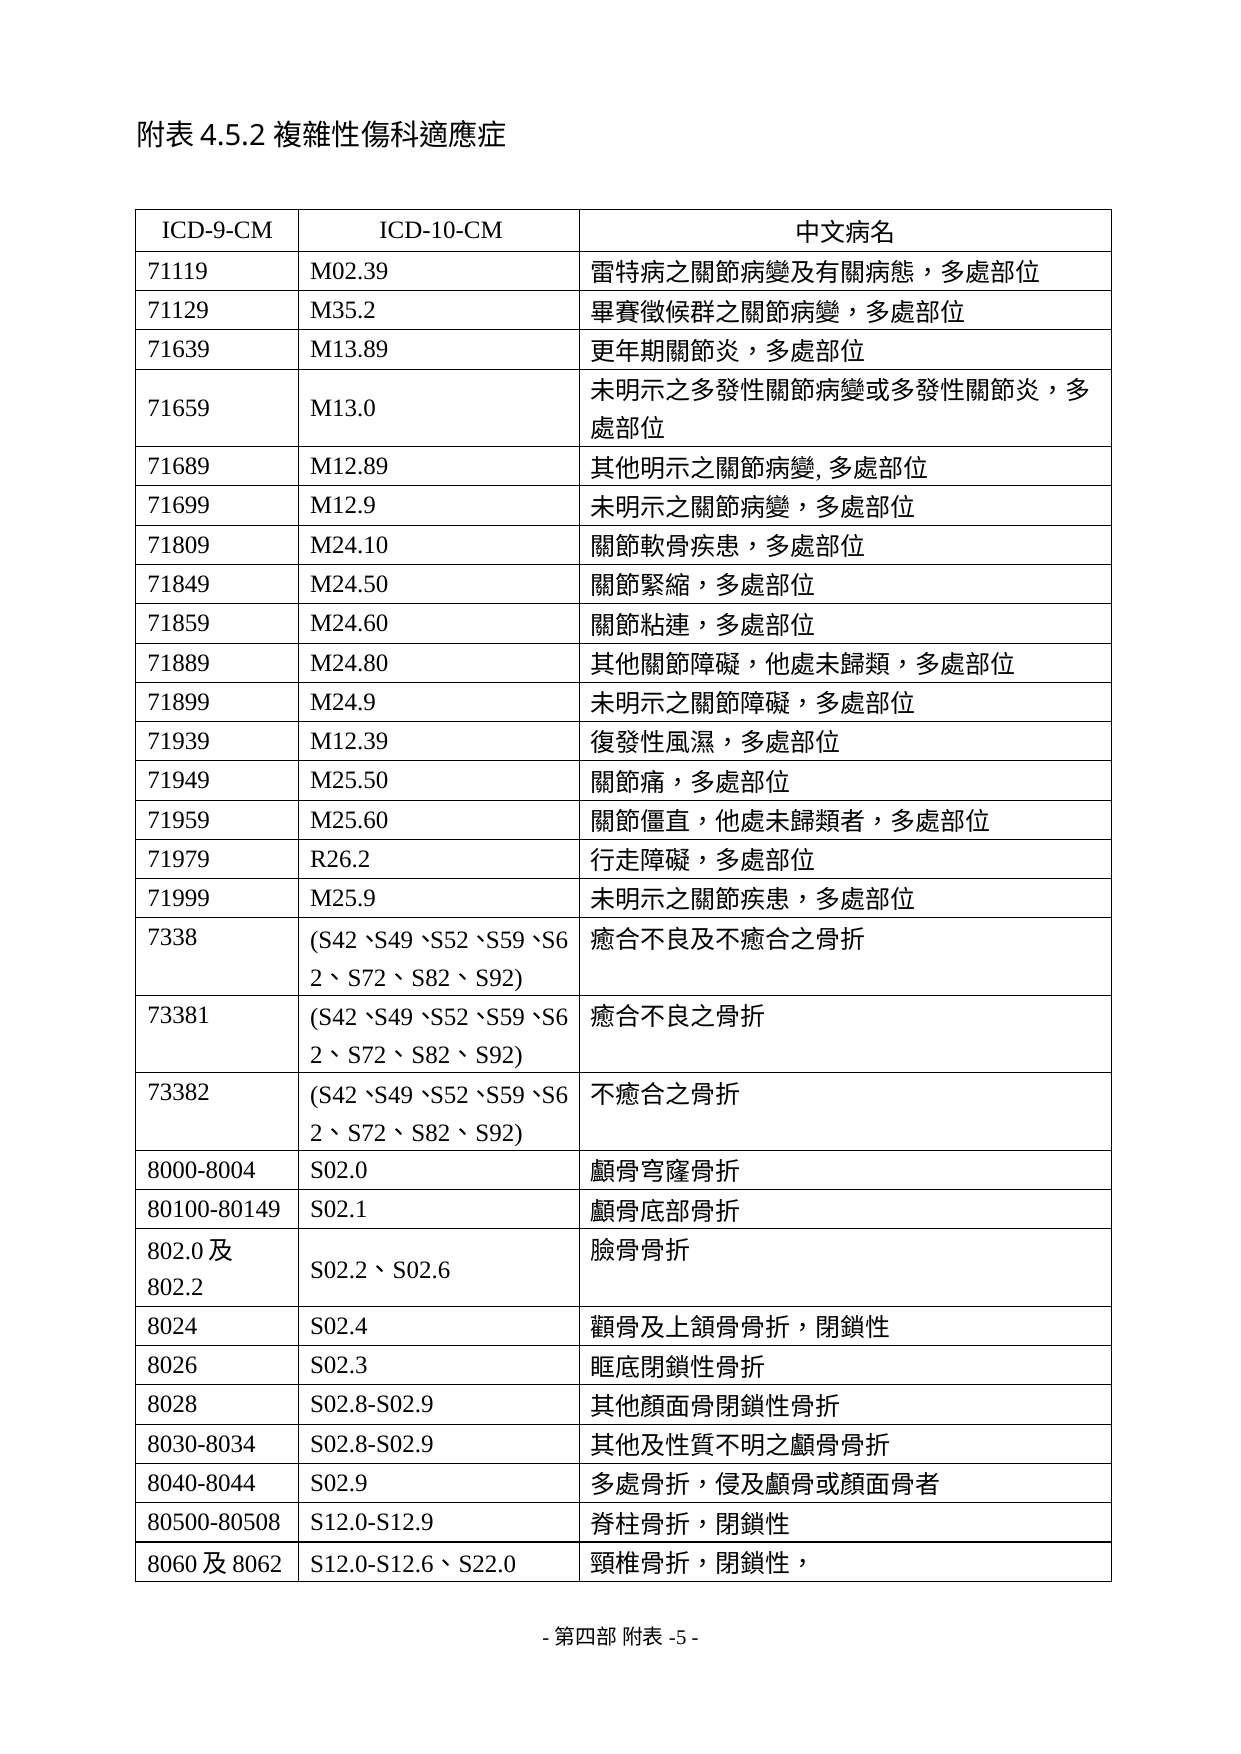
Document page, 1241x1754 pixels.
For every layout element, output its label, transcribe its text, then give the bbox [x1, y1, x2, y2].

table_cell 71979 [136, 840, 298, 878]
table_cell 關節粘連，多處部位 [580, 604, 1111, 642]
table_cell 8028 [136, 1385, 298, 1424]
table_cell 關節軟骨疾患，多處部位 [580, 526, 1111, 564]
table_cell 7338 [136, 918, 298, 995]
table_cell 71889 [136, 644, 298, 682]
table_cell 未明示之關節病變，多處部位 [580, 486, 1111, 524]
table_cell S02.1 [299, 1190, 579, 1228]
table_cell M13.89 [299, 330, 579, 368]
table_cell M24.80 [299, 644, 579, 682]
table_cell 73381 [136, 996, 298, 1072]
table_cell (S42、S49、S52、S59、S62、S72、S82、S92) [299, 918, 579, 995]
table_cell M24.10 [299, 526, 579, 564]
table_cell 不癒合之骨折 [580, 1073, 1111, 1150]
table_cell 8040-8044 [136, 1464, 298, 1502]
table_header ICD-10-CM [299, 210, 579, 251]
table_cell 8000-8004 [136, 1151, 298, 1189]
table_cell 眶底閉鎖性骨折 [580, 1346, 1111, 1384]
table_cell 關節痛，多處部位 [580, 761, 1111, 799]
subtitle 附表4.5.2 複雜性傷科適應症 [136, 95, 1104, 171]
table_cell 其他明示之關節病變, 多處部位 [580, 447, 1111, 485]
table_cell 頸椎骨折，閉鎖性， [580, 1543, 1111, 1581]
table_cell M12.39 [299, 722, 579, 760]
table_cell S02.8-S02.9 [299, 1385, 579, 1424]
table_cell M25.60 [299, 801, 579, 839]
table_cell 71689 [136, 447, 298, 485]
table_cell 未明示之多發性關節病變或多發性關節炎，多處部位 [580, 370, 1111, 446]
table_cell 71129 [136, 291, 298, 329]
table_cell M13.0 [299, 370, 579, 446]
table_cell 80100-80149 [136, 1190, 298, 1228]
table_cell 其他關節障礙，他處未歸類，多處部位 [580, 644, 1111, 682]
table_cell 71639 [136, 330, 298, 368]
table_cell S02.9 [299, 1464, 579, 1502]
table_cell 關節僵直，他處未歸類者，多處部位 [580, 801, 1111, 839]
table_cell 80500-80508 [136, 1503, 298, 1541]
table_header ICD-9-CM [136, 210, 298, 251]
table_cell 71949 [136, 761, 298, 799]
table_cell 802.0及802.2 [136, 1229, 298, 1306]
table_cell 71119 [136, 252, 298, 290]
table_cell 8030-8034 [136, 1425, 298, 1463]
table_cell 71659 [136, 370, 298, 446]
table_cell 畢賽徵候群之關節病變，多處部位 [580, 291, 1111, 329]
table_cell M25.50 [299, 761, 579, 799]
table_cell 雷特病之關節病變及有關病態，多處部位 [580, 252, 1111, 290]
table_cell M24.60 [299, 604, 579, 642]
table_header 中文病名 [580, 210, 1111, 251]
table_cell 其他及性質不明之顱骨骨折 [580, 1425, 1111, 1463]
table_cell 8060及8062 [136, 1543, 298, 1581]
table_cell 71899 [136, 683, 298, 721]
table_cell S02.8-S02.9 [299, 1425, 579, 1463]
table_cell 71699 [136, 486, 298, 524]
table_cell M25.9 [299, 879, 579, 917]
table_cell S12.0-S12.9 [299, 1503, 579, 1541]
table_cell 行走障礙，多處部位 [580, 840, 1111, 878]
table_cell 復發性風濕，多處部位 [580, 722, 1111, 760]
table_cell 其他顏面骨閉鎖性骨折 [580, 1385, 1111, 1424]
table_cell 更年期關節炎，多處部位 [580, 330, 1111, 368]
table_cell 未明示之關節疾患，多處部位 [580, 879, 1111, 917]
table_cell (S42、S49、S52、S59、S62、S72、S82、S92) [299, 1073, 579, 1150]
table_cell 顱骨底部骨折 [580, 1190, 1111, 1228]
table_cell M35.2 [299, 291, 579, 329]
table_cell S02.0 [299, 1151, 579, 1189]
table_cell 8024 [136, 1307, 298, 1345]
table_cell S12.0-S12.6、S22.0 [299, 1543, 579, 1581]
table_cell 癒合不良及不癒合之骨折 [580, 918, 1111, 995]
table_cell S02.4 [299, 1307, 579, 1345]
table_cell 臉骨骨折 [580, 1229, 1111, 1306]
table_cell 71809 [136, 526, 298, 564]
table_cell 8026 [136, 1346, 298, 1384]
table_cell 癒合不良之骨折 [580, 996, 1111, 1072]
table_cell 關節緊縮，多處部位 [580, 565, 1111, 603]
table_cell 71849 [136, 565, 298, 603]
table_cell 71939 [136, 722, 298, 760]
table_cell 71959 [136, 801, 298, 839]
table_cell 71999 [136, 879, 298, 917]
table_cell S02.2、S02.6 [299, 1229, 579, 1306]
table_cell M12.89 [299, 447, 579, 485]
table_cell 73382 [136, 1073, 298, 1150]
table_cell (S42、S49、S52、S59、S62、S72、S82、S92) [299, 996, 579, 1072]
table_cell R26.2 [299, 840, 579, 878]
table_cell 顴骨及上頷骨骨折，閉鎖性 [580, 1307, 1111, 1345]
table_cell 多處骨折，侵及顱骨或顏面骨者 [580, 1464, 1111, 1502]
table_cell 顱骨穹窿骨折 [580, 1151, 1111, 1189]
table_cell 未明示之關節障礙，多處部位 [580, 683, 1111, 721]
table_cell S02.3 [299, 1346, 579, 1384]
table_cell M24.9 [299, 683, 579, 721]
table_cell 71859 [136, 604, 298, 642]
table_cell 脊柱骨折，閉鎖性 [580, 1503, 1111, 1541]
table_cell M02.39 [299, 252, 579, 290]
table_cell M12.9 [299, 486, 579, 524]
table_cell M24.50 [299, 565, 579, 603]
